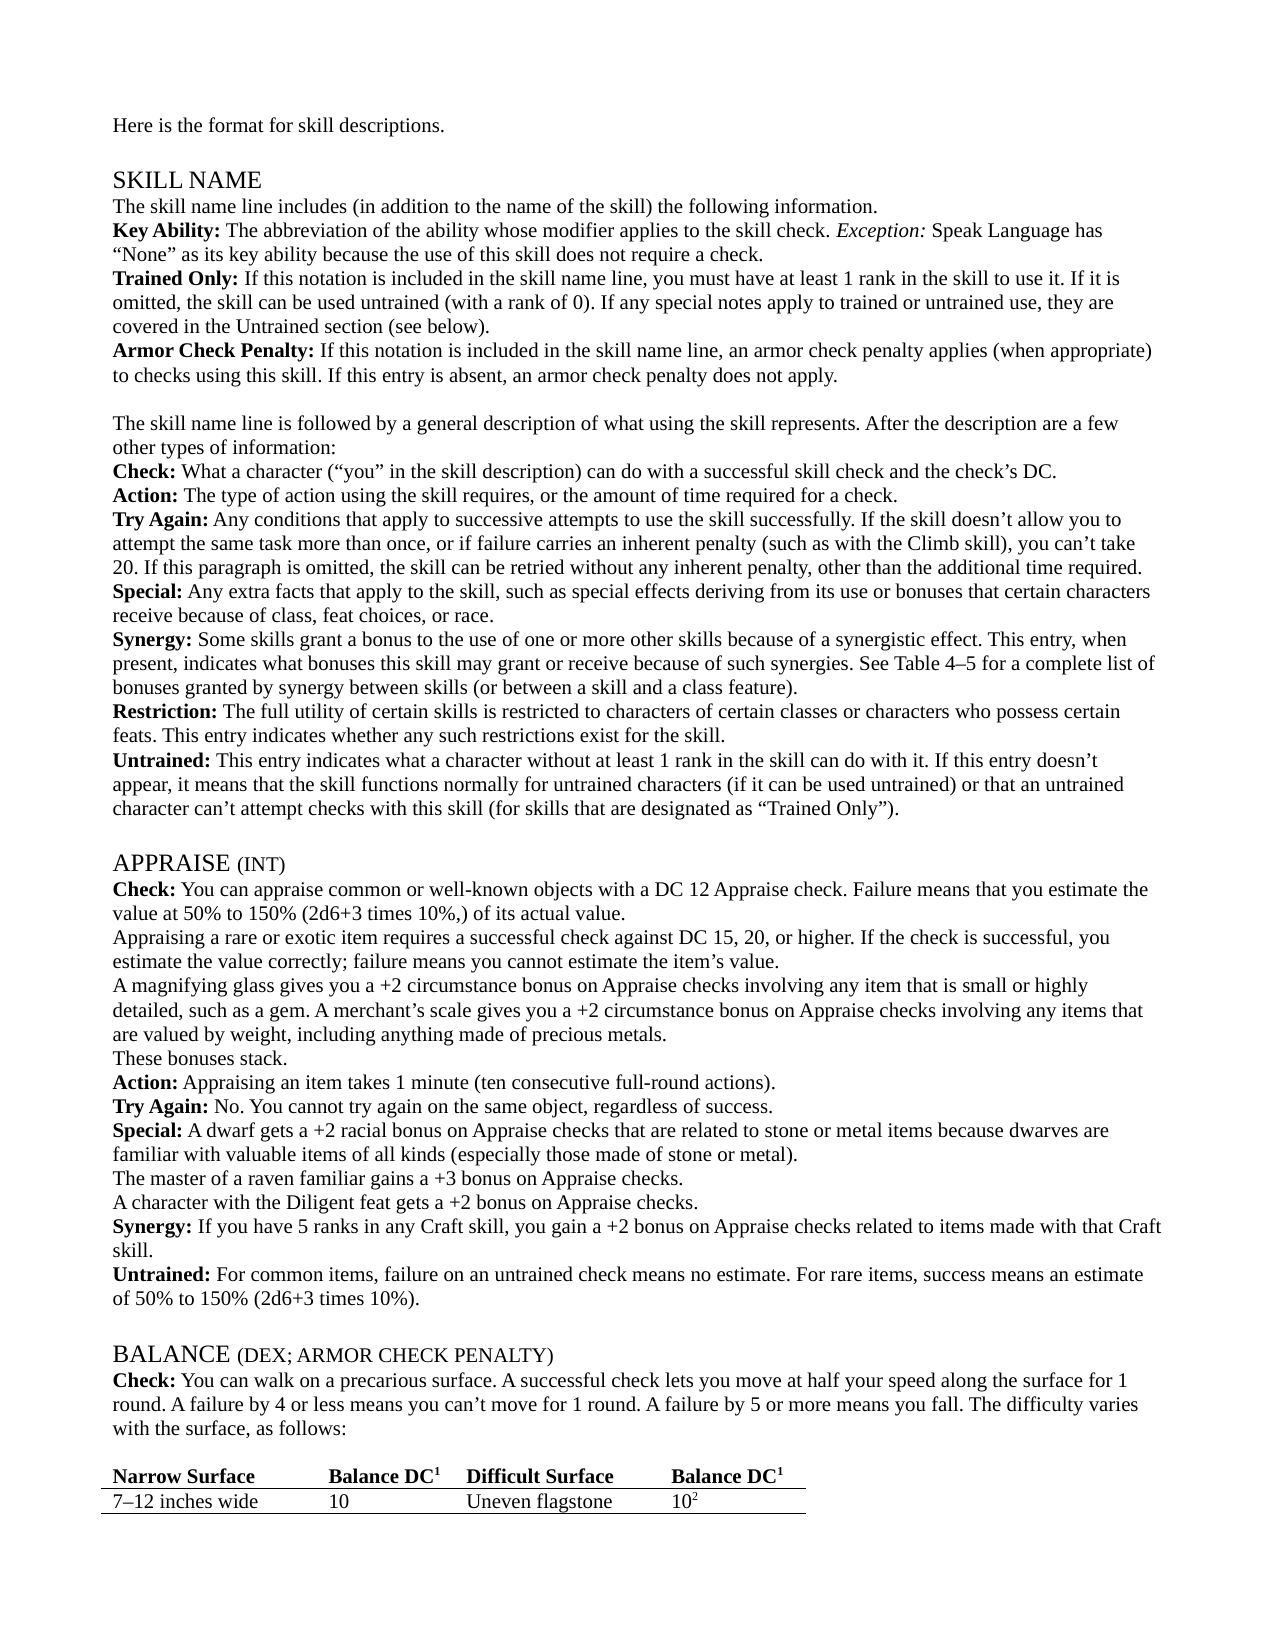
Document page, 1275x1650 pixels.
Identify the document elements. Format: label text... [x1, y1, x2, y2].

text Synergy: Some skills grant a bonus to the use of one or more other skills because of a synergistic effect. This entry, when present, indicates what bonuses this skill may grant or receive because of such synergies. See Table 4–5 for a complete list of bonuses granted by synergy between skills (or between a skill and a class feature). [112, 627, 1162, 699]
table_header Narrow Surface [101, 1464, 317, 1488]
text Check: You can appraise common or well-known objects with a DC 12 Appraise check. Failure means that you estimate the value at 50% to 150% (2d6+3 times 10%,) of its actual value. [112, 877, 1162, 925]
text The skill name line includes (in addition to the name of the skill) the following information. [112, 194, 1162, 218]
table_cell Uneven flagstone [455, 1489, 660, 1513]
text A magnifying glass gives you a +2 circumstance bonus on Appraise checks involving any item that is small or highly detailed, such as a gem. A merchant’s scale gives you a +2 circumstance bonus on Appraise checks involving any items that are valued by weight, including anything made of precious metals. [112, 973, 1162, 1046]
text Synergy: If you have 5 ranks in any Craft skill, you gain a +2 bonus on Appraise checks related to items made with that Craft skill. [112, 1214, 1162, 1262]
text APPRAISE (INT) [112, 848, 1162, 877]
text Here is the format for skill descriptions. [112, 112, 1162, 137]
text Untrained: This entry indicates what a character without at least 1 rank in the skill can do with it. If this entry doesn’t appear, it means that the skill functions normally for untrained characters (if it can be used untrained) or that an untrained character can’t attempt checks with this skill (for skills that are designated as “Trained Only”). [112, 747, 1162, 820]
text SKILL NAME [112, 165, 1162, 194]
table_cell 7–12 inches wide [101, 1489, 317, 1513]
text Key Ability: The abbreviation of the ability whose modifier applies to the skill check. Exception: Speak Language has “None” as its key ability because the use of this skill does not require a check. [112, 218, 1162, 266]
text Untrained: For common items, failure on an untrained check means no estimate. For rare items, success means an estimate of 50% to 150% (2d6+3 times 10%). [112, 1262, 1162, 1310]
text Appraising a rare or exotic item requires a successful check against DC 15, 20, or higher. If the check is successful, you estimate the value correctly; failure means you cannot estimate the item’s value. [112, 925, 1162, 973]
text The skill name line is followed by a general description of what using the skill represents. After the description are a few other types of information: [112, 411, 1162, 459]
text Try Again: Any conditions that apply to successive attempts to use the skill successfully. If the skill doesn’t allow you to attempt the same task more than once, or if failure carries an inherent penalty (such as with the Climb skill), you can’t take 20. If this paragraph is omitted, the skill can be retried without any inherent penalty, other than the additional time required. [112, 507, 1162, 579]
table_header Balance DC1 [317, 1464, 455, 1488]
text A character with the Diligent feat gets a +2 bonus on Appraise checks. [112, 1190, 1162, 1214]
table_cell 10 [317, 1489, 455, 1513]
table_header Difficult Surface [455, 1464, 660, 1488]
text Check: You can walk on a precarious surface. A successful check lets you move at half your speed along the surface for 1 round. A failure by 4 or less means you can’t move for 1 round. A failure by 5 or more means you fall. The difficulty varies with the surface, as follows: [112, 1368, 1162, 1440]
text Trained Only: If this notation is included in the skill name line, you must have at least 1 rank in the skill to use it. If it is omitted, the skill can be used untrained (with a rank of 0). If any special notes apply to trained or untrained use, they are covered in the Untrained section (see below). [112, 266, 1162, 338]
text Special: A dwarf gets a +2 racial bonus on Appraise checks that are related to stone or metal items because dwarves are familiar with valuable items of all kinds (especially those made of stone or metal). [112, 1118, 1162, 1166]
text Action: The type of action using the skill requires, or the amount of time required for a check. [112, 483, 1162, 507]
text Armor Check Penalty: If this notation is included in the skill name line, an armor check penalty applies (when appropriate) to checks using this skill. If this entry is absent, an armor check penalty does not apply. [112, 338, 1162, 387]
text Check: What a character (“you” in the skill description) can do with a successful skill check and the check’s DC. [112, 459, 1162, 483]
table_cell 102 [660, 1489, 806, 1513]
text Restriction: The full utility of certain skills is restricted to characters of certain classes or characters who possess certain feats. This entry indicates whether any such restrictions exist for the skill. [112, 699, 1162, 747]
text BALANCE (DEX; ARMOR CHECK PENALTY) [112, 1339, 1162, 1368]
text These bonuses stack. [112, 1046, 1162, 1070]
text Action: Appraising an item takes 1 minute (ten consecutive full-round actions). [112, 1070, 1162, 1094]
text Special: Any extra facts that apply to the skill, such as special effects deriving from its use or bonuses that certain characters receive because of class, feat choices, or race. [112, 579, 1162, 627]
table_header Balance DC1 [660, 1464, 806, 1488]
text Try Again: No. You cannot try again on the same object, regardless of success. [112, 1094, 1162, 1118]
text The master of a raven familiar gains a +3 bonus on Appraise checks. [112, 1166, 1162, 1190]
